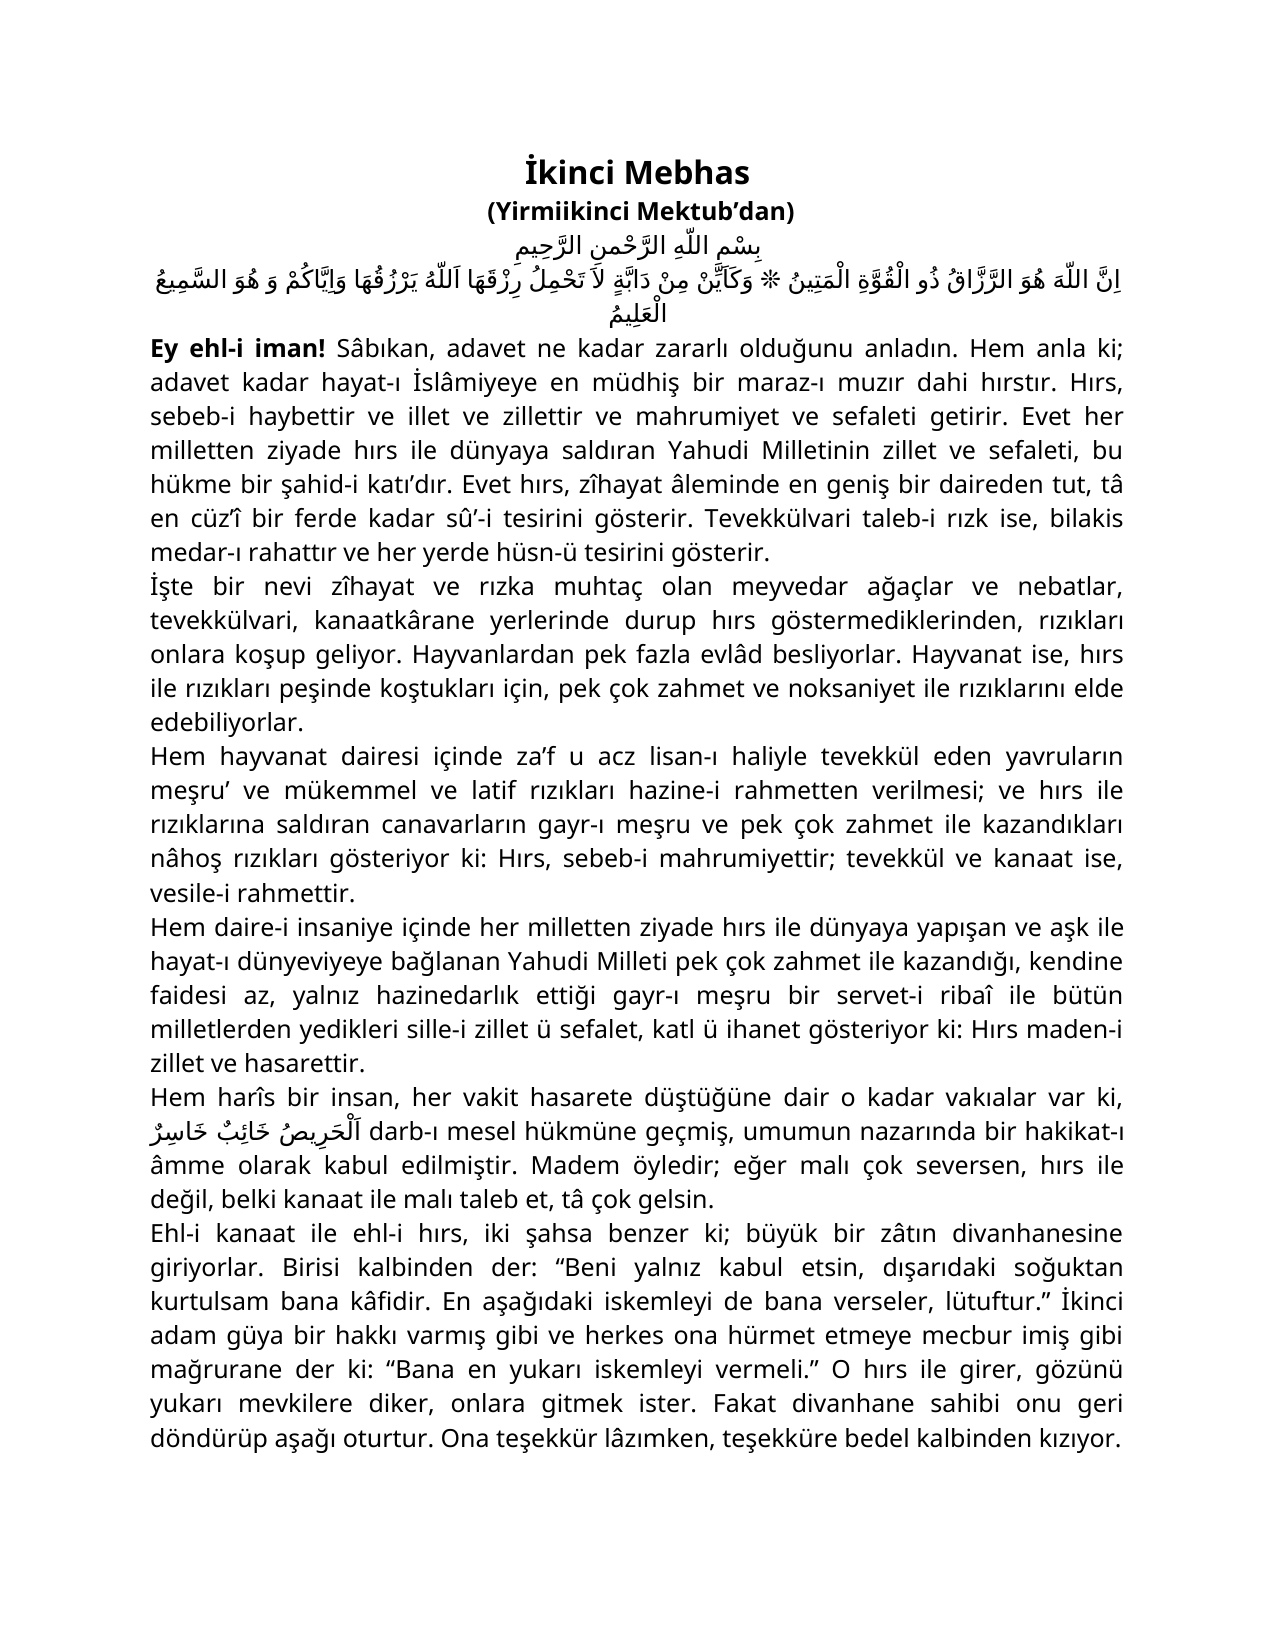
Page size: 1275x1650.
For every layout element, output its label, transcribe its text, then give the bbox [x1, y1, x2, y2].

text بِسْمِ اللّهِ الرَّحْمنِ الرَّحِيمِ [150, 228, 1125, 262]
text Ey ehl-i iman! Sâbıkan, adavet ne kadar zararlı olduğunu anladın. Hem anla ki; adavet kadar hayat-ı İslâmiyeye en müdhiş bir maraz-ı muzır dahi hırstır. Hırs, sebeb-i haybettir ve illet ve zillettir ve mahrumiyet ve sefaleti getirir. Evet her milletten ziyade hırs ile dünyaya saldıran Yahudi Milletinin zillet ve sefaleti, bu hükme bir şahid-i katı’dır. Evet hırs, zîhayat âleminde en geniş bir daireden tut, tâ en cüz’î bir ferde kadar sû’-i tesirini gösterir. Tevekkülvari taleb-i rızk ise, bilakis medar-ı rahattır ve her yerde hüsn-ü tesirini gösterir. [150, 330, 1125, 569]
text اِنَّ اللّهَ هُوَ الرَّزَّاقُ ذُو الْقُوَّةِ الْمَتِينُ ❊ وَكَاَيِّنْ مِنْ دَابَّةٍ لاَ تَحْمِلُ رِزْقَهَا اَللّهُ يَرْزُقُهَا وَاِيَّاكُمْ وَ هُوَ السَّمِيعُ الْعَلِيمُ [150, 262, 1125, 330]
text Hem harîs bir insan, her vakit hasarete düştüğüne dair o kadar vakıalar var ki, اَلْحَرِيصُ خَائِبٌ خَاسِرٌ darb-ı mesel hükmüne geçmiş, umumun nazarında bir hakikat-ı âmme olarak kabul edilmiştir. Madem öyledir; eğer malı çok seversen, hırs ile değil, belki kanaat ile malı taleb et, tâ çok gelsin. [150, 1079, 1125, 1216]
text Hem hayvanat dairesi içinde za’f u acz lisan-ı haliyle tevekkül eden yavruların meşru’ ve mükemmel ve latif rızıkları hazine-i rahmetten verilmesi; ve hırs ile rızıklarına saldıran canavarların gayr-ı meşru ve pek çok zahmet ile kazandıkları nâhoş rızıkları gösteriyor ki: Hırs, sebeb-i mahrumiyettir; tevekkül ve kanaat ise, vesile-i rahmettir. [150, 739, 1125, 909]
text Hem daire-i insaniye içinde her milletten ziyade hırs ile dünyaya yapışan ve aşk ile hayat-ı dünyeviyeye bağlanan Yahudi Milleti pek çok zahmet ile kazandığı, kendine faidesi az, yalnız hazinedarlık ettiği gayr-ı meşru bir servet-i ribaî ile bütün milletlerden yedikleri sille-i zillet ü sefalet, katl ü ihanet gösteriyor ki: Hırs maden-i zillet ve hasarettir. [150, 909, 1125, 1079]
text Ehl-i kanaat ile ehl-i hırs, iki şahsa benzer ki; büyük bir zâtın divanhanesine giriyorlar. Birisi kalbinden der: “Beni yalnız kabul etsin, dışarıdaki soğuktan kurtulsam bana kâfidir. En aşağıdaki iskemleyi de bana verseler, lütuftur.” İkinci adam güya bir hakkı varmış gibi ve herkes ona hürmet etmeye mecbur imiş gibi mağrurane der ki: “Bana en yukarı iskemleyi vermeli.” O hırs ile girer, gözünü yukarı mevkilere diker, onlara gitmek ister. Fakat divanhane sahibi onu geri döndürüp aşağı oturtur. Ona teşekkür lâzımken, teşekküre bedel kalbinden kızıyor. [150, 1216, 1125, 1454]
subtitle İkinci Mebhas [150, 150, 1125, 194]
text (Yirmiikinci Mektub’dan) [150, 194, 1125, 228]
text İşte bir nevi zîhayat ve rızka muhtaç olan meyvedar ağaçlar ve nebatlar, tevekkülvari, kanaatkârane yerlerinde durup hırs göstermediklerinden, rızıkları onlara koşup geliyor. Hayvanlardan pek fazla evlâd besliyorlar. Hayvanat ise, hırs ile rızıkları peşinde koştukları için, pek çok zahmet ve noksaniyet ile rızıklarını elde edebiliyorlar. [150, 569, 1125, 739]
